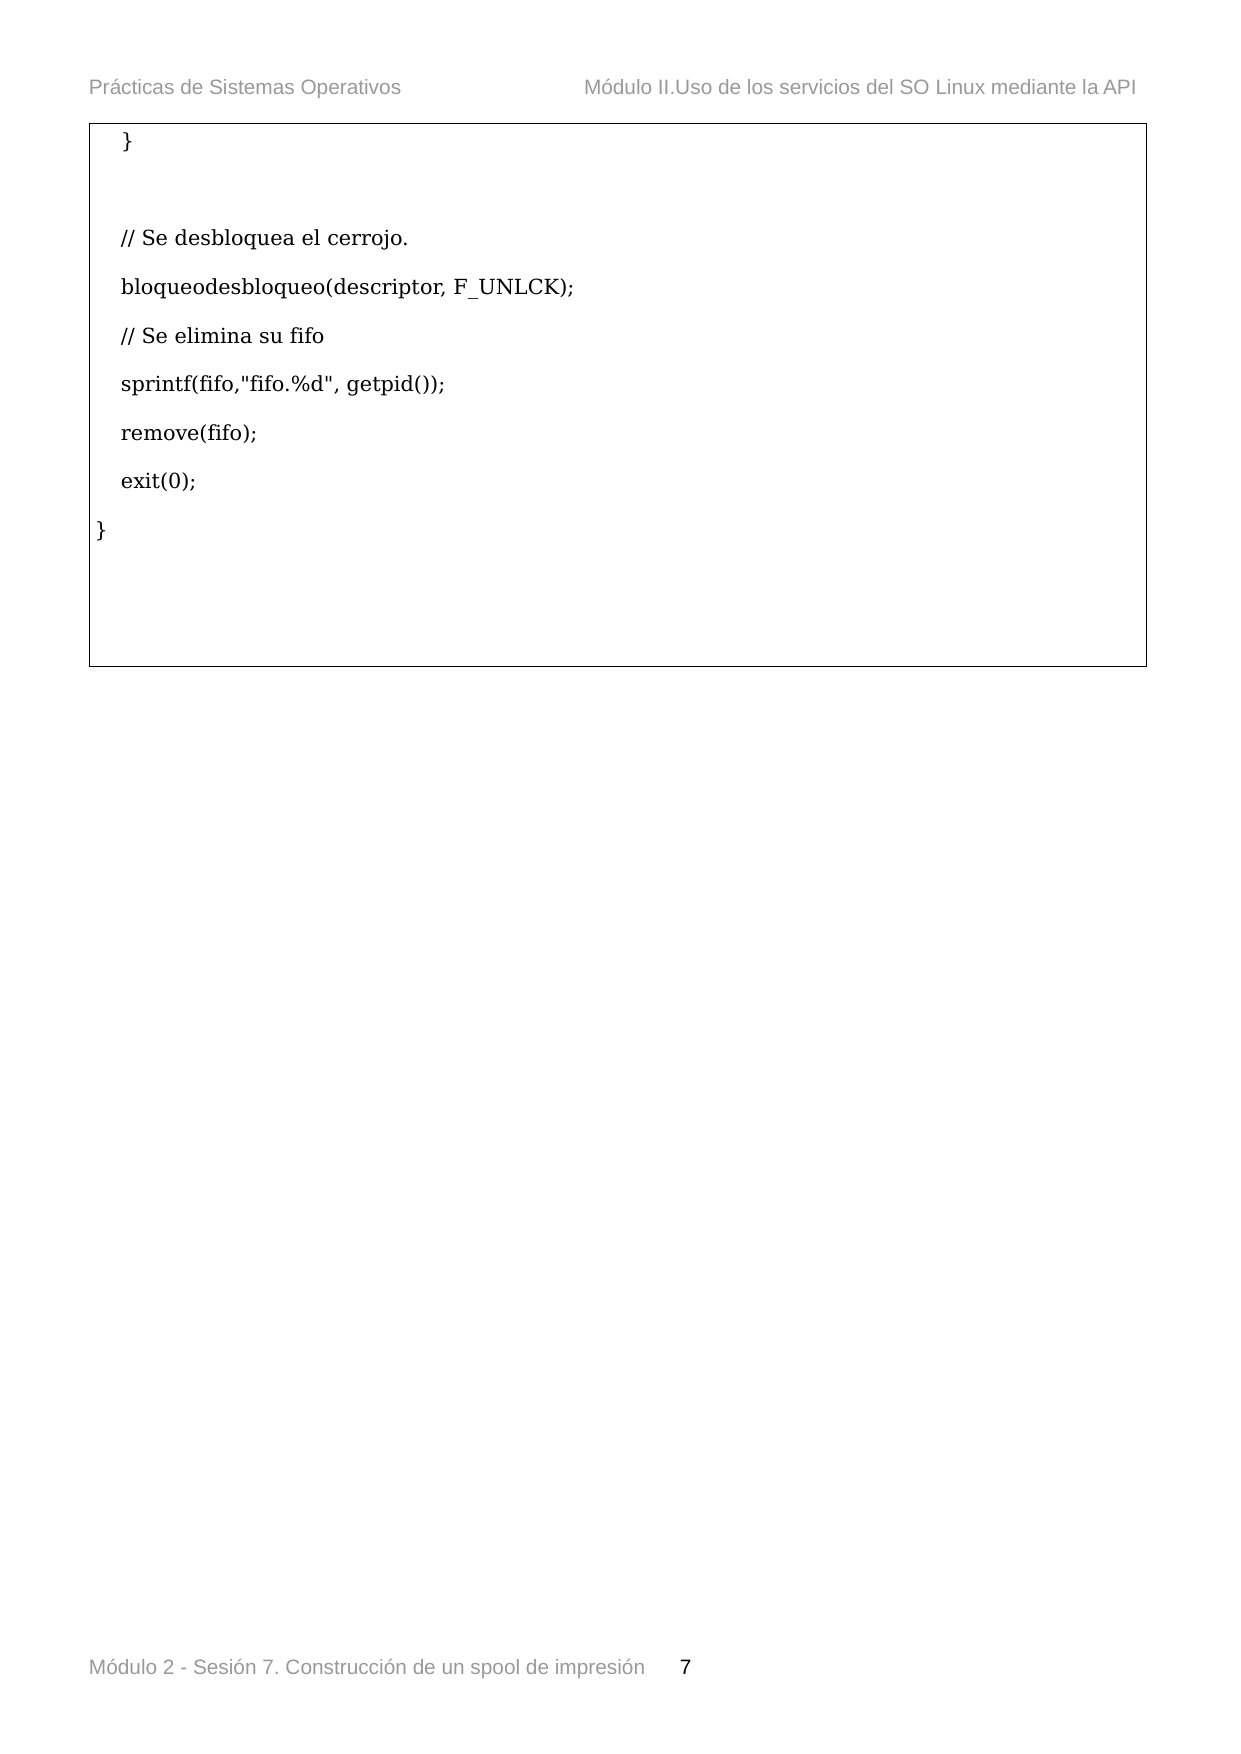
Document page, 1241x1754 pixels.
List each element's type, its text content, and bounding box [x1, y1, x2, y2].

table_header } // Se desbloquea el cerrojo. bloqueodesbloqueo(descriptor, F_UNLCK); // Se elimina su fifo sprintf(fifo,"fifo.%d", getpid()); remove(fifo); exit(0); } [90, 124, 1146, 666]
